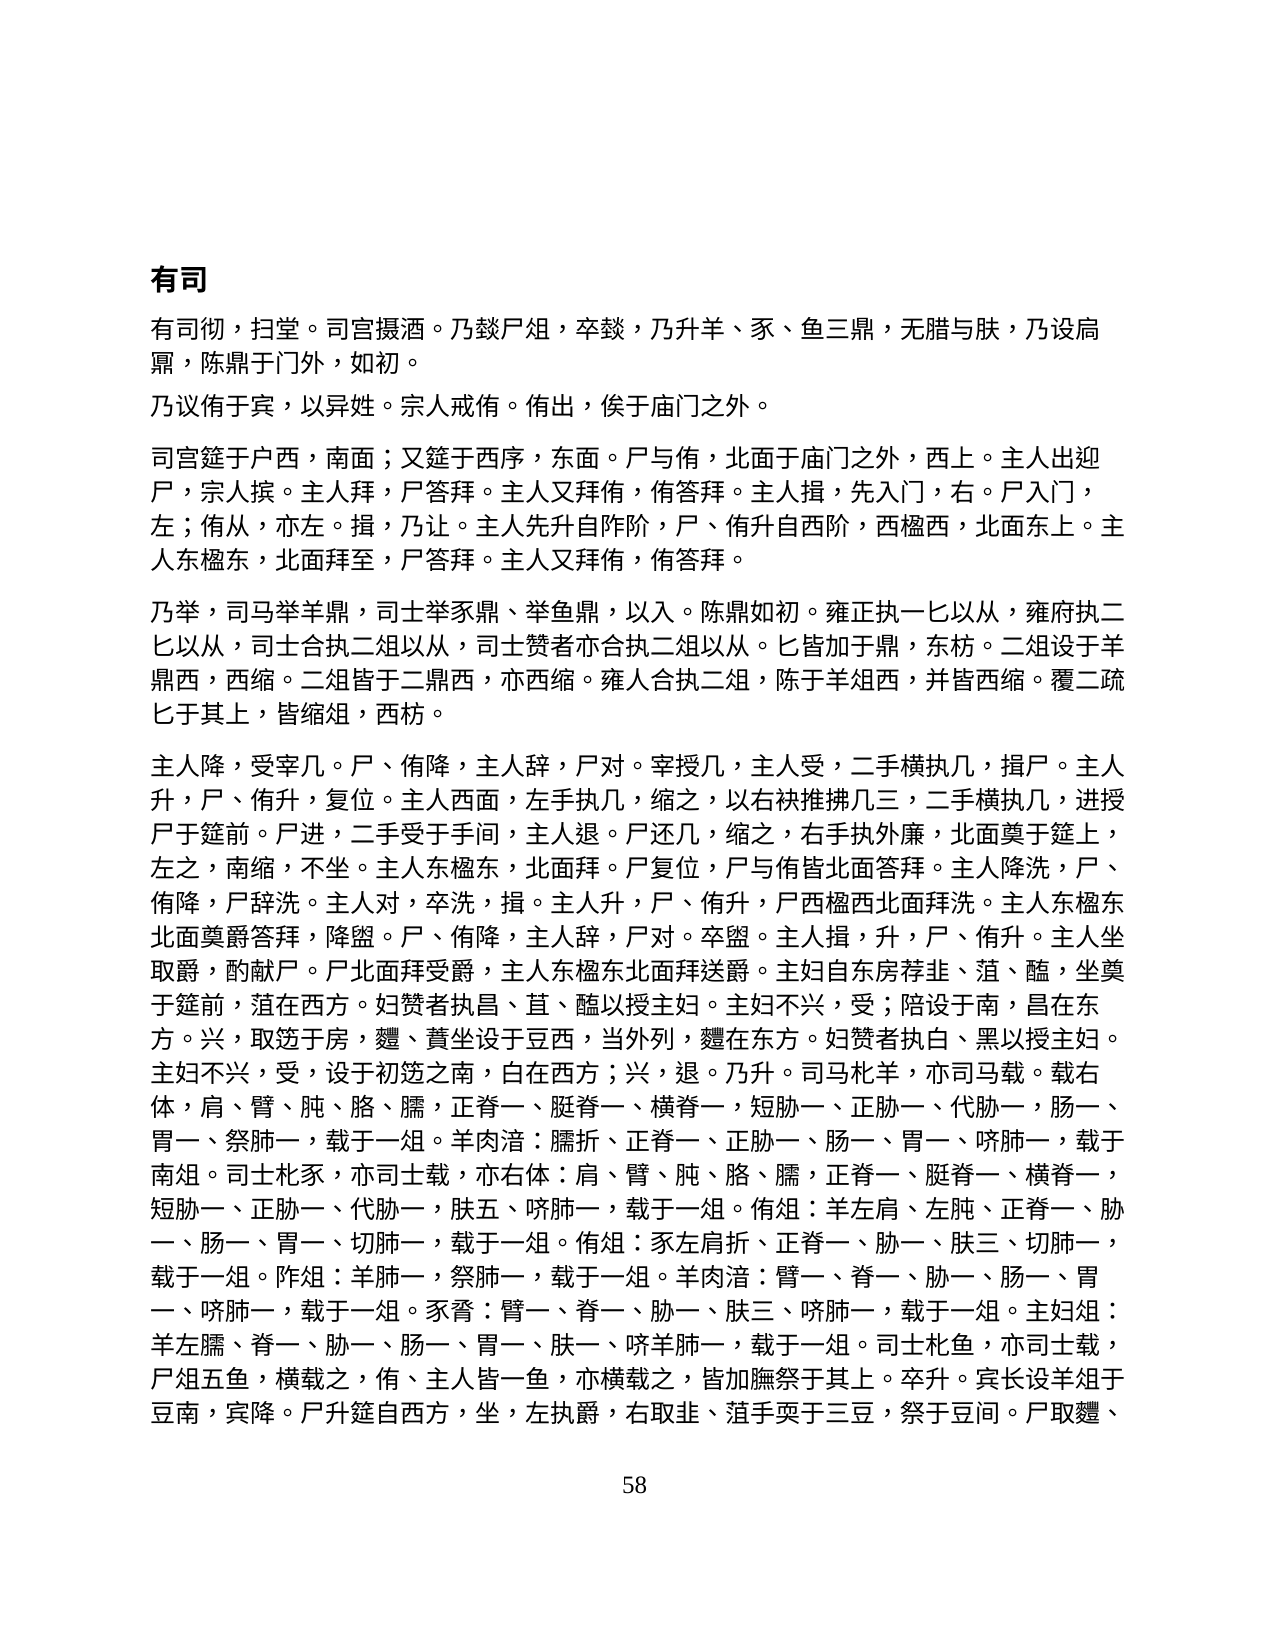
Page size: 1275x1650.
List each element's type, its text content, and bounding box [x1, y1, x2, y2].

text 有司彻，扫堂。司宫摄酒。乃燅尸俎，卒燅，乃升羊、豕、鱼三鼎，无腊与肤，乃设扃鼏，陈鼎于门外，如初。 [150, 312, 1125, 380]
text 主人降，受宰几。尸、侑降，主人辞，尸对。宰授几，主人受，二手横执几，揖尸。主人升，尸、侑升，复位。主人西面，左手执几，缩之，以右袂推拂几三，二手横执几，进授尸于筵前。尸进，二手受于手间，主人退。尸还几，缩之，右手执外廉，北面奠于筵上，左之，南缩，不坐。主人东楹东，北面拜。尸复位，尸与侑皆北面答拜。主人降洗，尸、侑降，尸辞洗。主人对，卒洗，揖。主人升，尸、侑升，尸西楹西北面拜洗。主人东楹东北面奠爵答拜，降盥。尸、侑降，主人辞，尸对。卒盥。主人揖，升，尸、侑升。主人坐取爵，酌献尸。尸北面拜受爵，主人东楹东北面拜送爵。主妇自东房荐韭、菹、醢，坐奠于筵前，菹在西方。妇赞者执昌、苴、醢以授主妇。主妇不兴，受；陪设于南，昌在东方。兴，取笾于房，麷、蕡坐设于豆西，当外列，麷在东方。妇赞者执白、黑以授主妇。主妇不兴，受，设于初笾之南，白在西方；兴，退。乃升。司马朼羊，亦司马载。载右体，肩、臂、肫、胳、臑，正脊一、脡脊一、横脊一，短胁一、正胁一、代胁一，肠一、胃一、祭肺一，载于一俎。羊肉湆：臑折、正脊一、正胁一、肠一、胃一、哜肺一，载于南俎。司士朼豕，亦司士载，亦右体：肩、臂、肫、胳、臑，正脊一、脡脊一、横脊一，短胁一、正胁一、代胁一，肤五、哜肺一，载于一俎。侑俎：羊左肩、左肫、正脊一、胁一、肠一、胃一、切肺一，载于一俎。侑俎：豕左肩折、正脊一、胁一、肤三、切肺一，载于一俎。阼俎：羊肺一，祭肺一，载于一俎。羊肉湆：臂一、脊一、胁一、肠一、胃一、哜肺一，载于一俎。豕脀：臂一、脊一、胁一、肤三、哜肺一，载于一俎。主妇俎：羊左臑、脊一、胁一、肠一、胃一、肤一、哜羊肺一，载于一俎。司士朼鱼，亦司士载，尸俎五鱼，横载之，侑、主人皆一鱼，亦横载之，皆加膴祭于其上。卒升。宾长设羊俎于豆南，宾降。尸升筵自西方，坐，左执爵，右取韭、菹手耎于三豆，祭于豆间。尸取麷、 [150, 749, 1125, 1430]
text 乃议侑于宾，以异姓。宗人戒侑。侑出，俟于庙门之外。 [150, 389, 1125, 423]
subtitle 有司 [150, 259, 1125, 299]
text 司宫筵于户西，南面；又筵于西序，东面。尸与侑，北面于庙门之外，西上。主人出迎尸，宗人摈。主人拜，尸答拜。主人又拜侑，侑答拜。主人揖，先入门，右。尸入门，左；侑从，亦左。揖，乃让。主人先升自阼阶，尸、侑升自西阶，西楹西，北面东上。主人东楹东，北面拜至，尸答拜。主人又拜侑，侑答拜。 [150, 441, 1125, 577]
text 乃举，司马举羊鼎，司士举豕鼎、举鱼鼎，以入。陈鼎如初。雍正执一匕以从，雍府执二匕以从，司士合执二俎以从，司士赞者亦合执二俎以从。匕皆加于鼎，东枋。二俎设于羊鼎西，西缩。二俎皆于二鼎西，亦西缩。雍人合执二俎，陈于羊俎西，并皆西缩。覆二疏匕于其上，皆缩俎，西枋。 [150, 595, 1125, 731]
